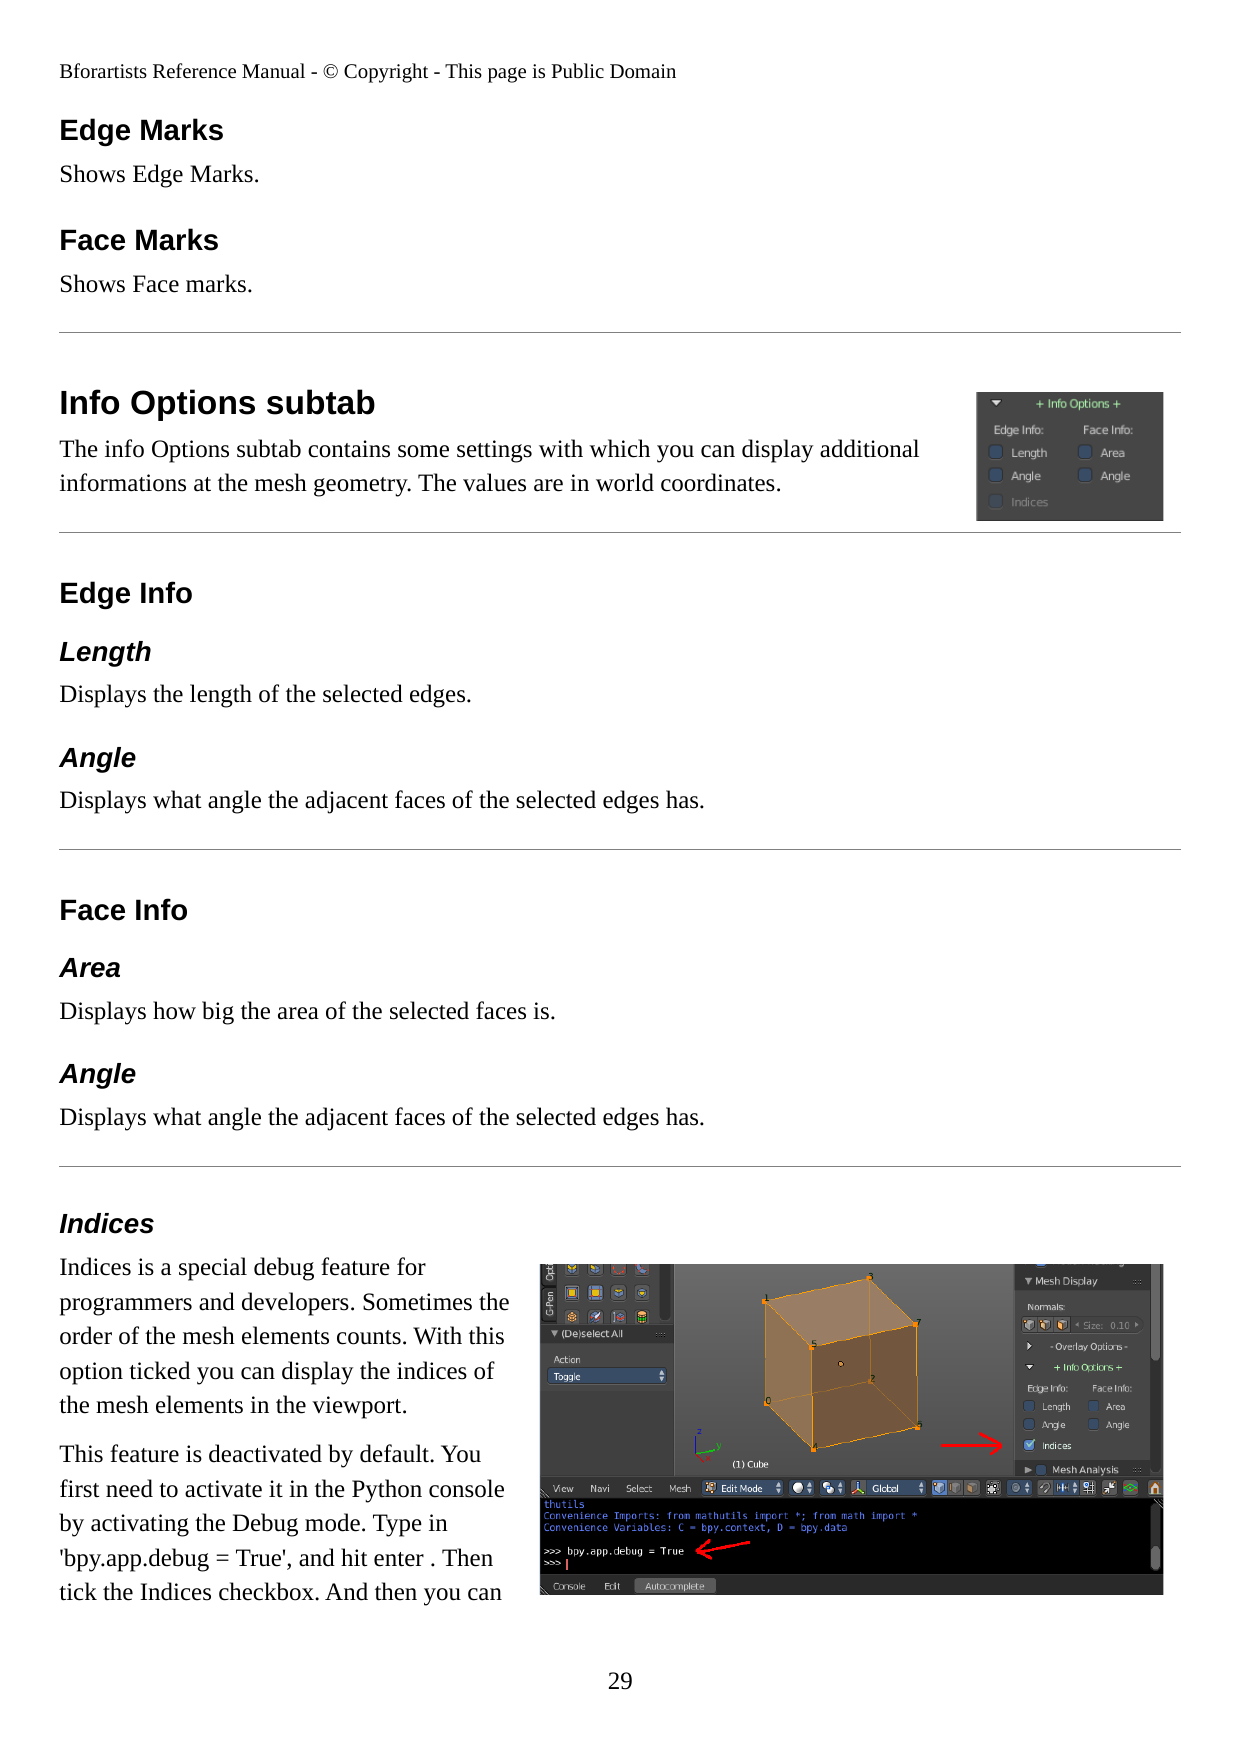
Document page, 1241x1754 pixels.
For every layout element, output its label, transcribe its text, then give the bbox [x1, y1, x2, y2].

text This feature is deactivated by default. You first need to activate it in the Python console by activating the Debug mode. Type in 'bpy.app.debug = True', and hit enter . Then tick the Indices checkbox. And then you can [59, 1439, 1181, 1606]
subtitle Area [59, 952, 1181, 984]
subtitle Indices [59, 1208, 1181, 1240]
subtitle Length [59, 635, 1181, 667]
subtitle Angle [59, 741, 1181, 773]
text Shows Face marks. [59, 269, 1181, 297]
text Displays what angle the adjacent faces of the selected edges has. [59, 1102, 1181, 1131]
subtitle Angle [59, 1058, 1181, 1090]
subtitle Edge Marks [59, 113, 1181, 146]
subtitle Info Options subtab [59, 383, 1181, 421]
text Displays how big the area of the selected faces is. [59, 996, 1181, 1025]
picture [976, 392, 1164, 521]
text The info Options subtab contains some settings with which you can display additional informations at the mesh geometry. The values are in world coordinates. [59, 434, 976, 497]
subtitle Edge Info [59, 576, 1181, 610]
text Shows Edge Marks. [59, 159, 1181, 188]
text Indices is a special debug feature for programmers and developers. Sometimes the order of the mesh elements counts. With this option ticked you can display the indices of the mesh elements in the viewport. [59, 1252, 1181, 1419]
text Displays what angle the adjacent faces of the selected edges has. [59, 785, 1181, 814]
text Displays the length of the selected edges. [59, 679, 1181, 708]
picture [539, 1264, 1164, 1595]
subtitle Face Marks [59, 222, 1181, 256]
subtitle Face Info [59, 893, 1181, 927]
